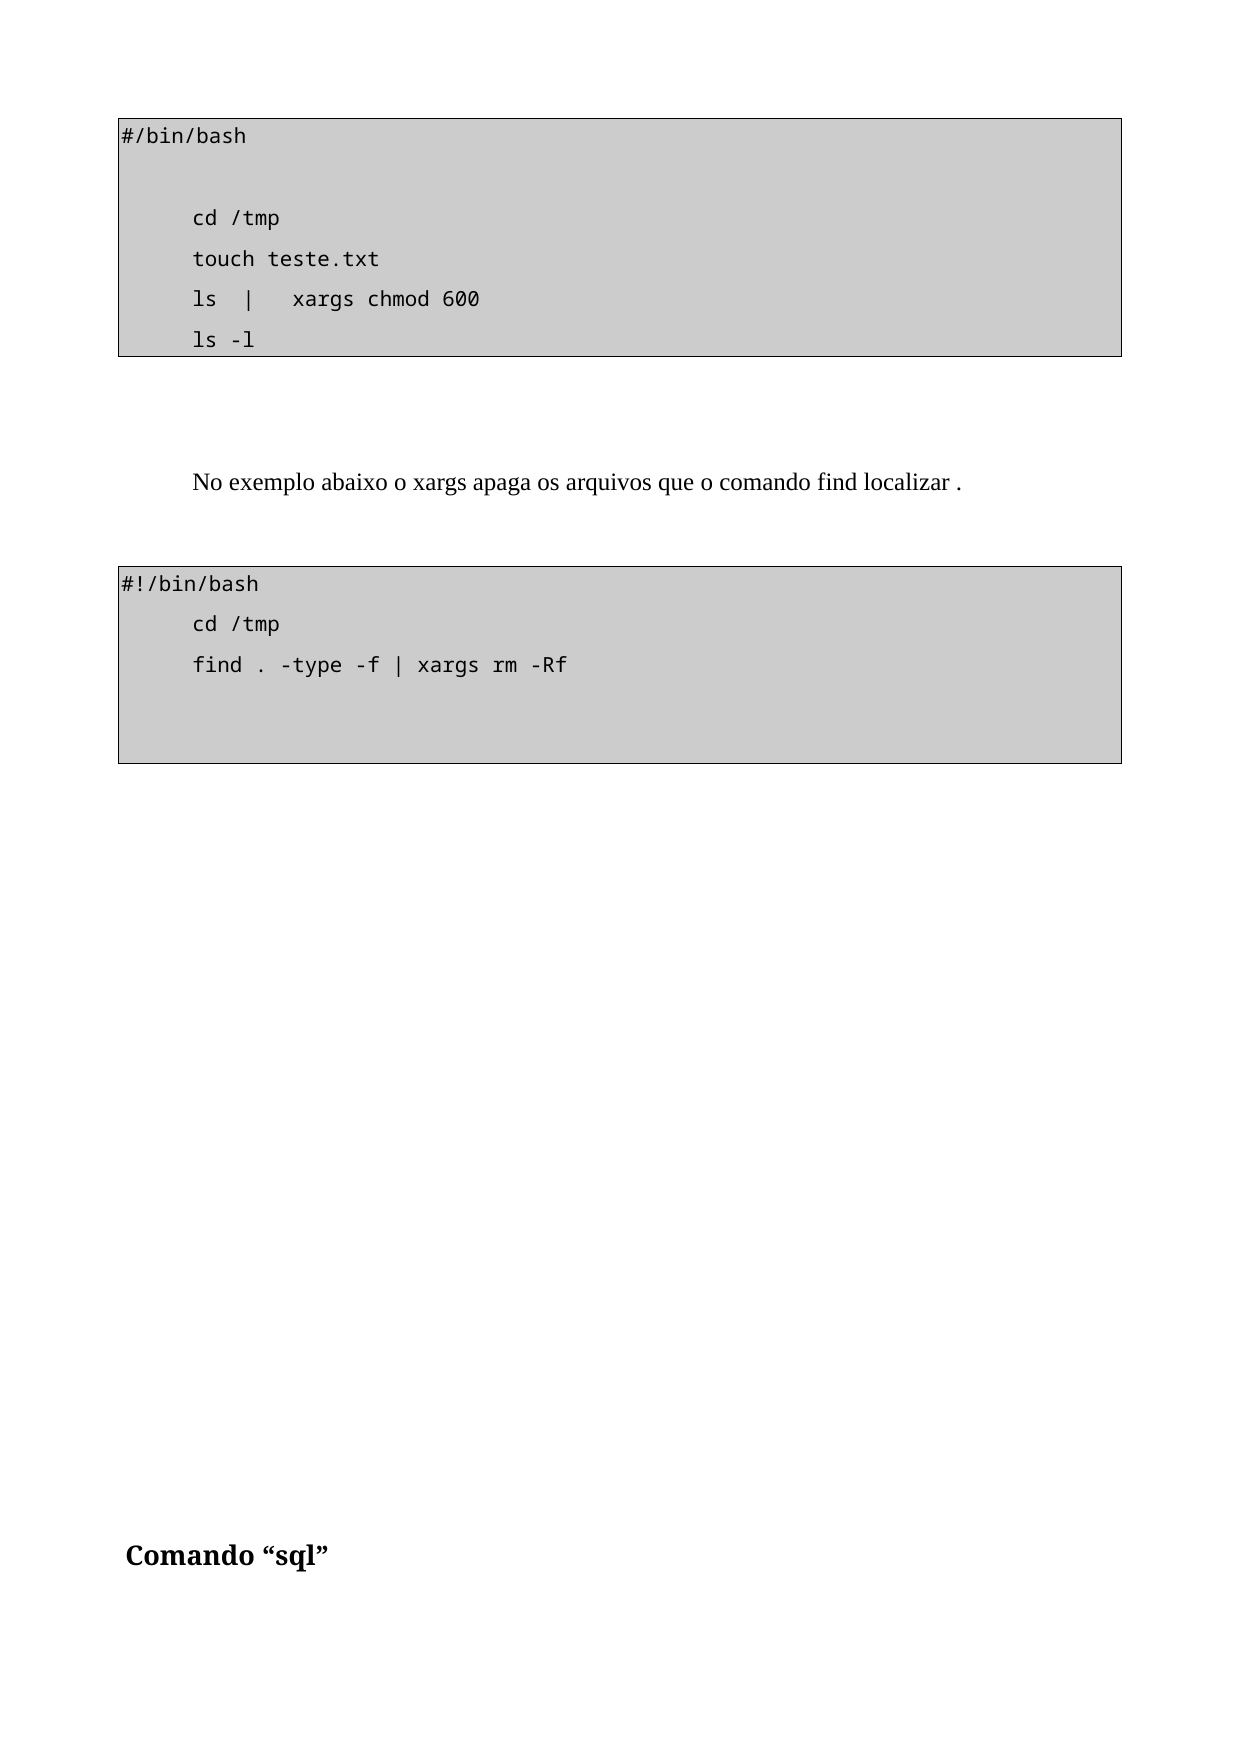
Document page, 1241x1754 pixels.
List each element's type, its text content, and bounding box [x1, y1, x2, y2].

text ls -l [119, 322, 1121, 356]
text ls | xargs chmod 600 [119, 281, 1121, 313]
text find . -type -f | xargs rm -Rf [119, 647, 1121, 679]
text #/bin/bash [119, 119, 1121, 150]
text #!/bin/bash [119, 567, 1121, 597]
text No exemplo abaixo o xargs apaga os arquivos que o comando find localizar . [118, 467, 1122, 496]
text cd /tmp [119, 606, 1121, 638]
text cd /tmp [119, 200, 1121, 231]
subtitle Comando “sql” [118, 1537, 1122, 1574]
text touch teste.txt [119, 241, 1121, 272]
